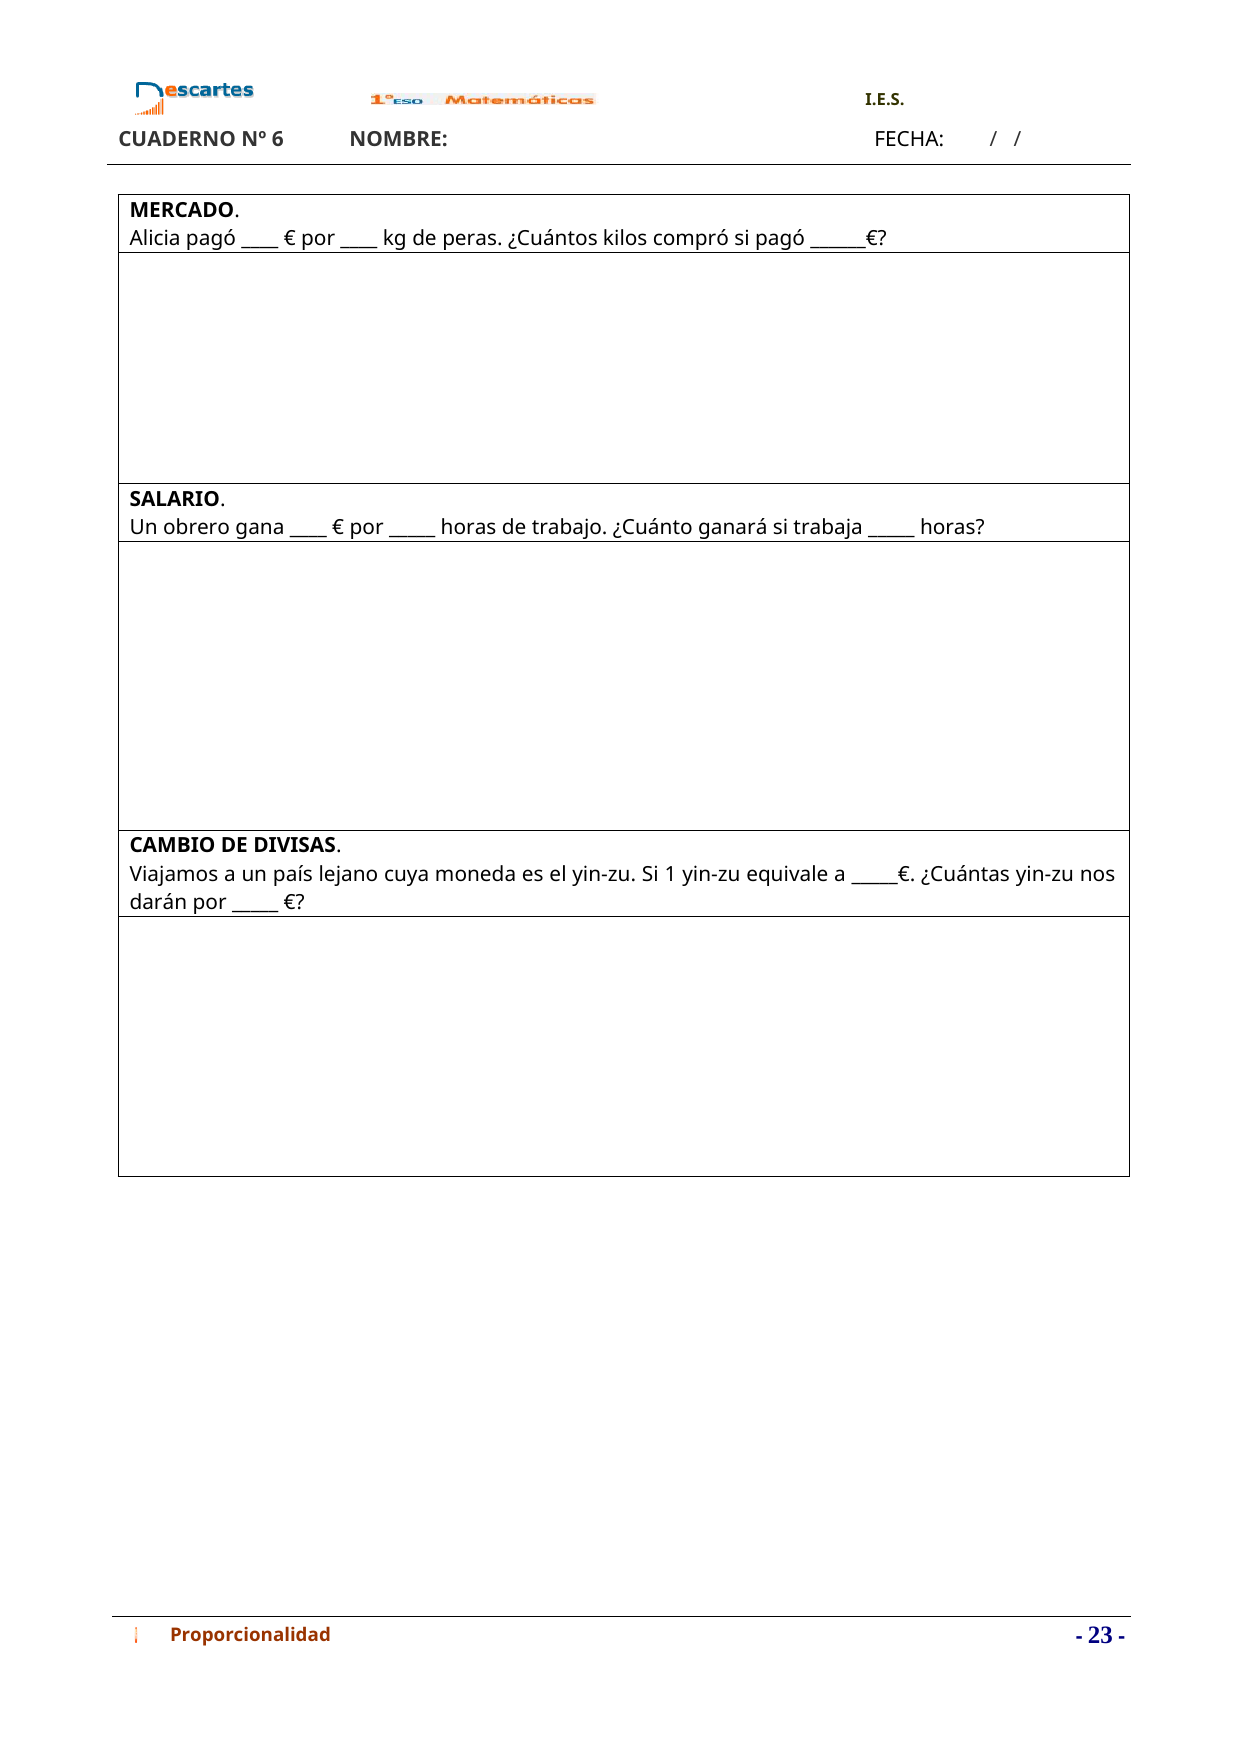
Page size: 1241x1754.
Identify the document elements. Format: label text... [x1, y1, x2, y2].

table_cell SALARIO. Un obrero gana ____ € por _____ horas de trabajo. ¿Cuánto ganará si trabaja _____ horas? [119, 484, 1129, 541]
table_cell [119, 542, 1129, 829]
picture [134, 1626, 138, 1643]
table_cell [119, 253, 1129, 483]
table_header MERCADO. Alicia pagó ____ € por ____ kg de peras. ¿Cuántos kilos compró si pagó ______€? [119, 195, 1129, 252]
picture [371, 93, 599, 105]
table_cell [119, 917, 1129, 1176]
picture [134, 82, 257, 115]
table_cell CAMBIO DE DIVISAS. Viajamos a un país lejano cuya moneda es el yin-zu. Si 1 yin-zu equivale a _____€. ¿Cuántas yin-zu nos darán por _____ €? [119, 831, 1129, 916]
